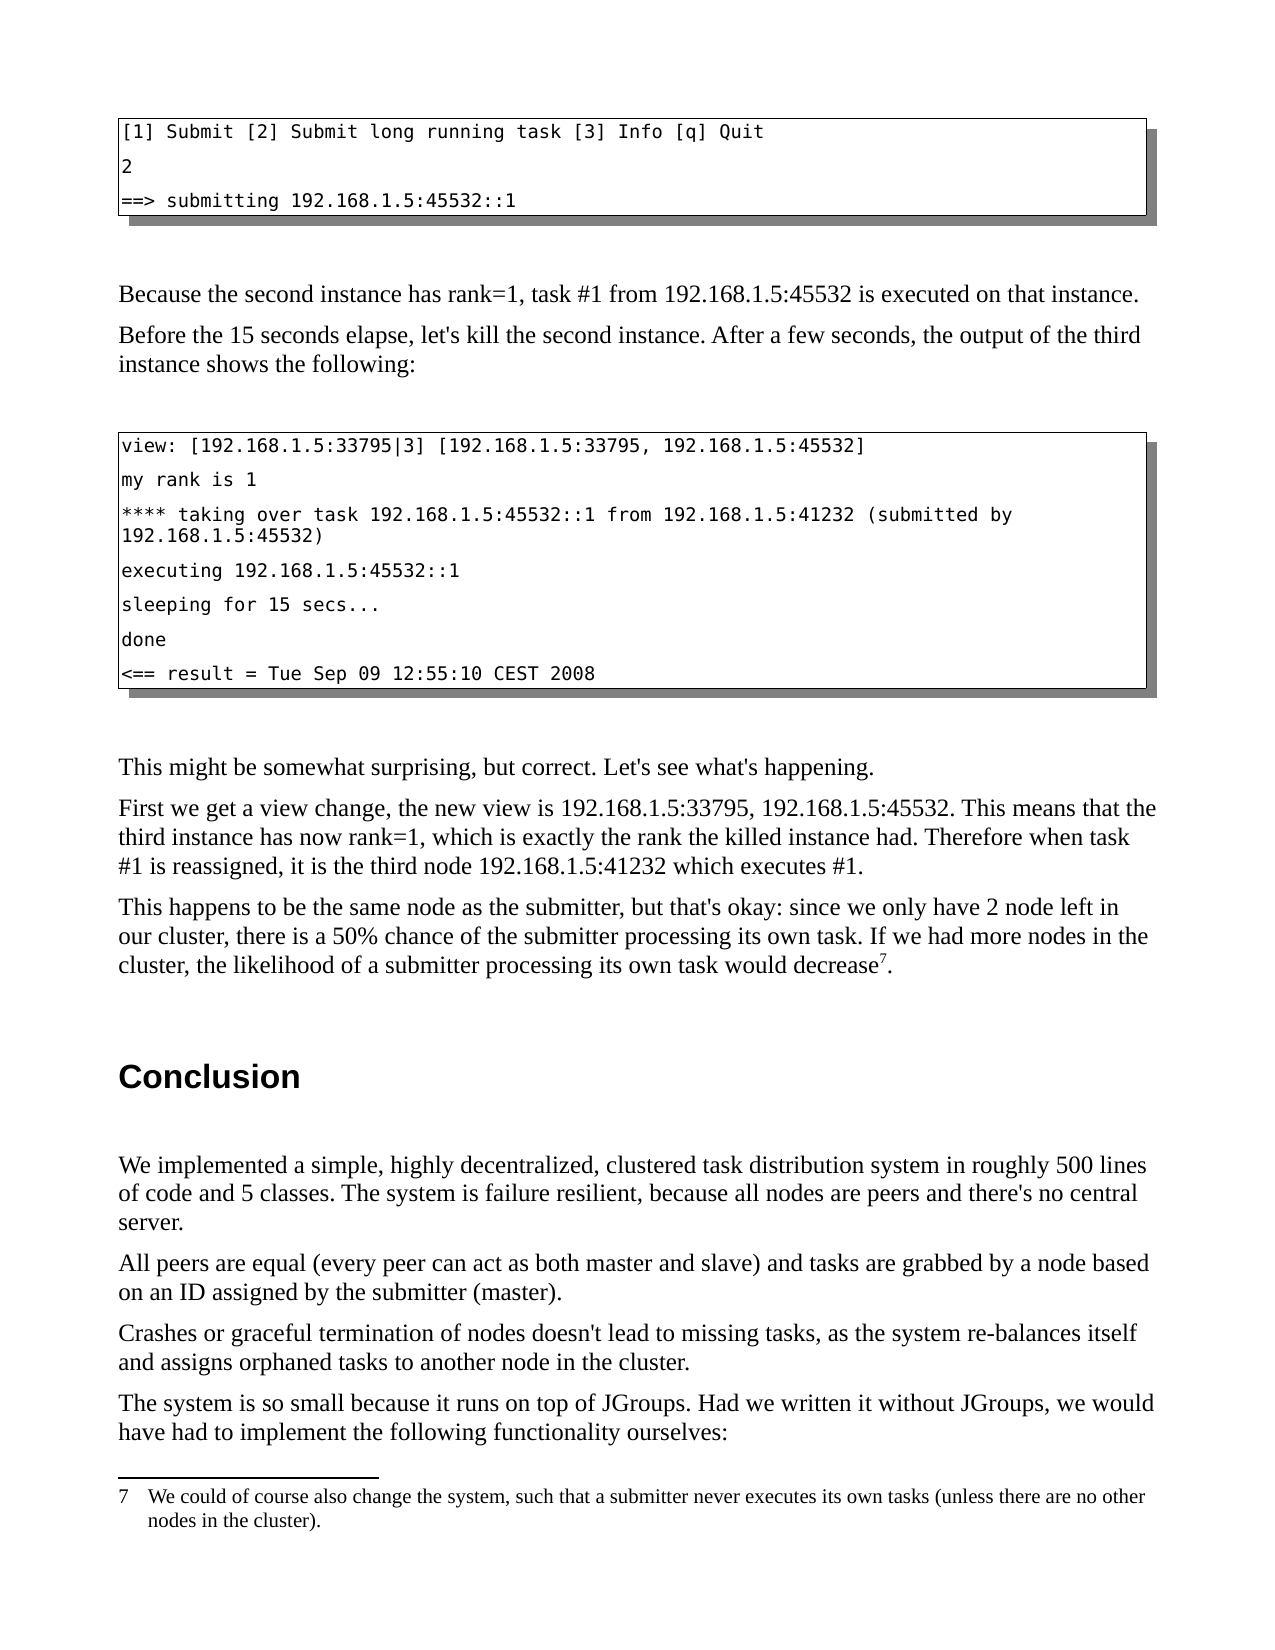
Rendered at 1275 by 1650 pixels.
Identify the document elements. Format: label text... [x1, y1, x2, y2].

text sleeping for 15 secs... [119, 591, 1146, 616]
text done [119, 626, 1146, 651]
text We could of course also change the system, such that a submitter never executes its own tasks (unless there are no other nodes in the cluster). [118, 1484, 1157, 1532]
subtitle Conclusion [118, 1057, 1157, 1096]
text 2 [119, 152, 1146, 177]
text **** taking over task 192.168.1.5:45532::1 from 192.168.1.5:41232 (submitted by 192.168.1.5:45532) [119, 501, 1146, 547]
text [1] Submit [2] Submit long running task [3] Info [q] Quit [119, 119, 1146, 143]
text We implemented a simple, highly decentralized, clustered task distribution system in roughly 500 lines of code and 5 classes. The system is failure resilient, because all nodes are peers and there's no central server. [118, 1150, 1157, 1236]
text This happens to be the same node as the submitter, but that's okay: since we only have 2 node left in our cluster, there is a 50% chance of the submitter processing its own task. If we had more nodes in the cluster, the likelihood of a submitter processing its own task would decrease. [118, 892, 1157, 978]
text This might be somewhat surprising, but correct. Let's see what's happening. [118, 752, 1157, 781]
text The system is so small because it runs on top of JGroups. Had we written it without JGroups, we would have had to implement the following functionality ourselves: [118, 1388, 1157, 1446]
text First we get a view change, the new view is 192.168.1.5:33795, 192.168.1.5:45532. This means that the third instance has now rank=1, which is exactly the rank the killed instance had. Therefore when task #1 is reassigned, it is the third node 192.168.1.5:41232 which executes #1. [118, 793, 1157, 880]
text my rank is 1 [119, 466, 1146, 491]
text All peers are equal (every peer can act as both master and slave) and tasks are grabbed by a node based on an ID assigned by the submitter (master). [118, 1248, 1157, 1306]
text Before the 15 seconds elapse, let's kill the second instance. After a few seconds, the output of the third instance shows the following: [118, 321, 1157, 378]
text Crashes or graceful termination of nodes doesn't lead to missing tasks, as the system re-balances itself and assigns orphaned tasks to another node in the cluster. [118, 1318, 1157, 1376]
text view: [192.168.1.5:33795|3] [192.168.1.5:33795, 192.168.1.5:45532] [119, 433, 1146, 457]
text Because the second instance has rank=1, task #1 from 192.168.1.5:45532 is executed on that instance. [118, 279, 1157, 308]
text executing 192.168.1.5:45532::1 [119, 557, 1146, 582]
text <== result = Tue Sep 09 12:55:10 CEST 2008 [119, 660, 1146, 688]
text ==> submitting 192.168.1.5:45532::1 [119, 187, 1146, 215]
